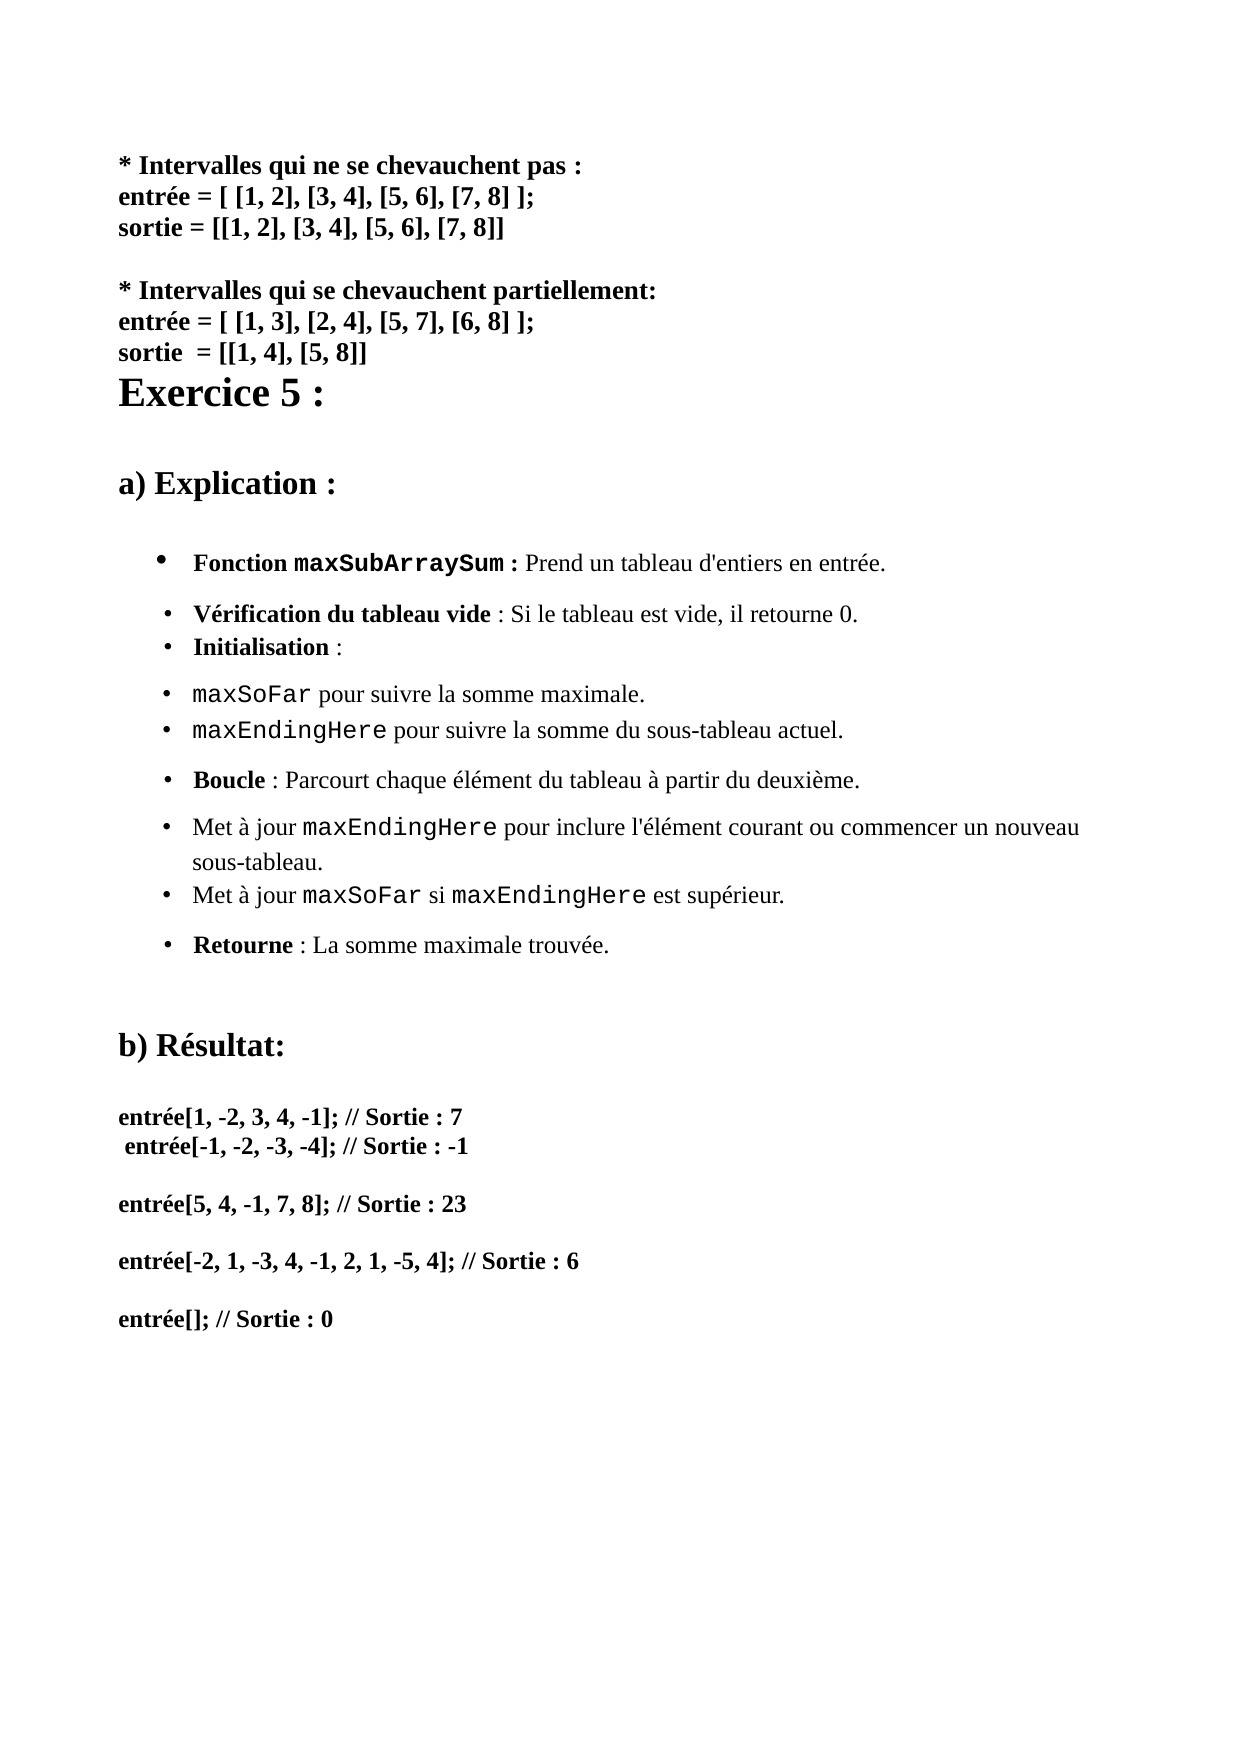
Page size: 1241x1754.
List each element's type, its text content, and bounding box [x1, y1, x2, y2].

list Retourne : La somme maximale trouvée. [164, 931, 1122, 959]
text * Intervalles qui se chevauchent partiellement: [118, 274, 1122, 305]
text entrée[5, 4, -1, 7, 8]; // Sortie : 23 [118, 1189, 1122, 1217]
text entrée = [ [1, 3], [2, 4], [5, 7], [6, 8] ]; [118, 305, 1122, 336]
text sortie = [[1, 4], [5, 8]] [118, 336, 1122, 367]
text entrée[-1, -2, -3, -4]; // Sortie : -1 [118, 1131, 1122, 1160]
list Boucle : Parcourt chaque élément du tableau à partir du deuxième. [164, 765, 1122, 793]
list maxEndingHere pour suivre la somme du sous-tableau actuel. [162, 715, 1122, 746]
list Initialisation : [164, 632, 1122, 661]
list Vérification du tableau vide : Si le tableau est vide, il retourne 0. [164, 599, 1122, 627]
list Met à jour maxSoFar si maxEndingHere est supérieur. [162, 881, 1122, 911]
text sortie = [[1, 2], [3, 4], [5, 6], [7, 8]] [118, 212, 1122, 243]
text Exercice 5 : [118, 367, 1122, 415]
text entrée[1, -2, 3, 4, -1]; // Sortie : 7 [118, 1102, 1122, 1131]
list Fonction maxSubArraySum : Prend un tableau d'entiers en entrée. [156, 540, 1122, 578]
text b) Résultat: [118, 1026, 1122, 1064]
list Met à jour maxEndingHere pour inclure l'élément courant ou commencer un nouveau sous-tableau. [162, 812, 1122, 876]
text entrée[]; // Sortie : 0 [118, 1304, 1122, 1332]
list maxSoFar pour suivre la somme maximale. [162, 679, 1122, 710]
text entrée[-2, 1, -3, 4, -1, 2, 1, -5, 4]; // Sortie : 6 [118, 1246, 1122, 1275]
text entrée = [ [1, 2], [3, 4], [5, 6], [7, 8] ]; [118, 180, 1122, 212]
text * Intervalles qui ne se chevauchent pas : [118, 149, 1122, 180]
text a) Explication : [118, 463, 1122, 501]
